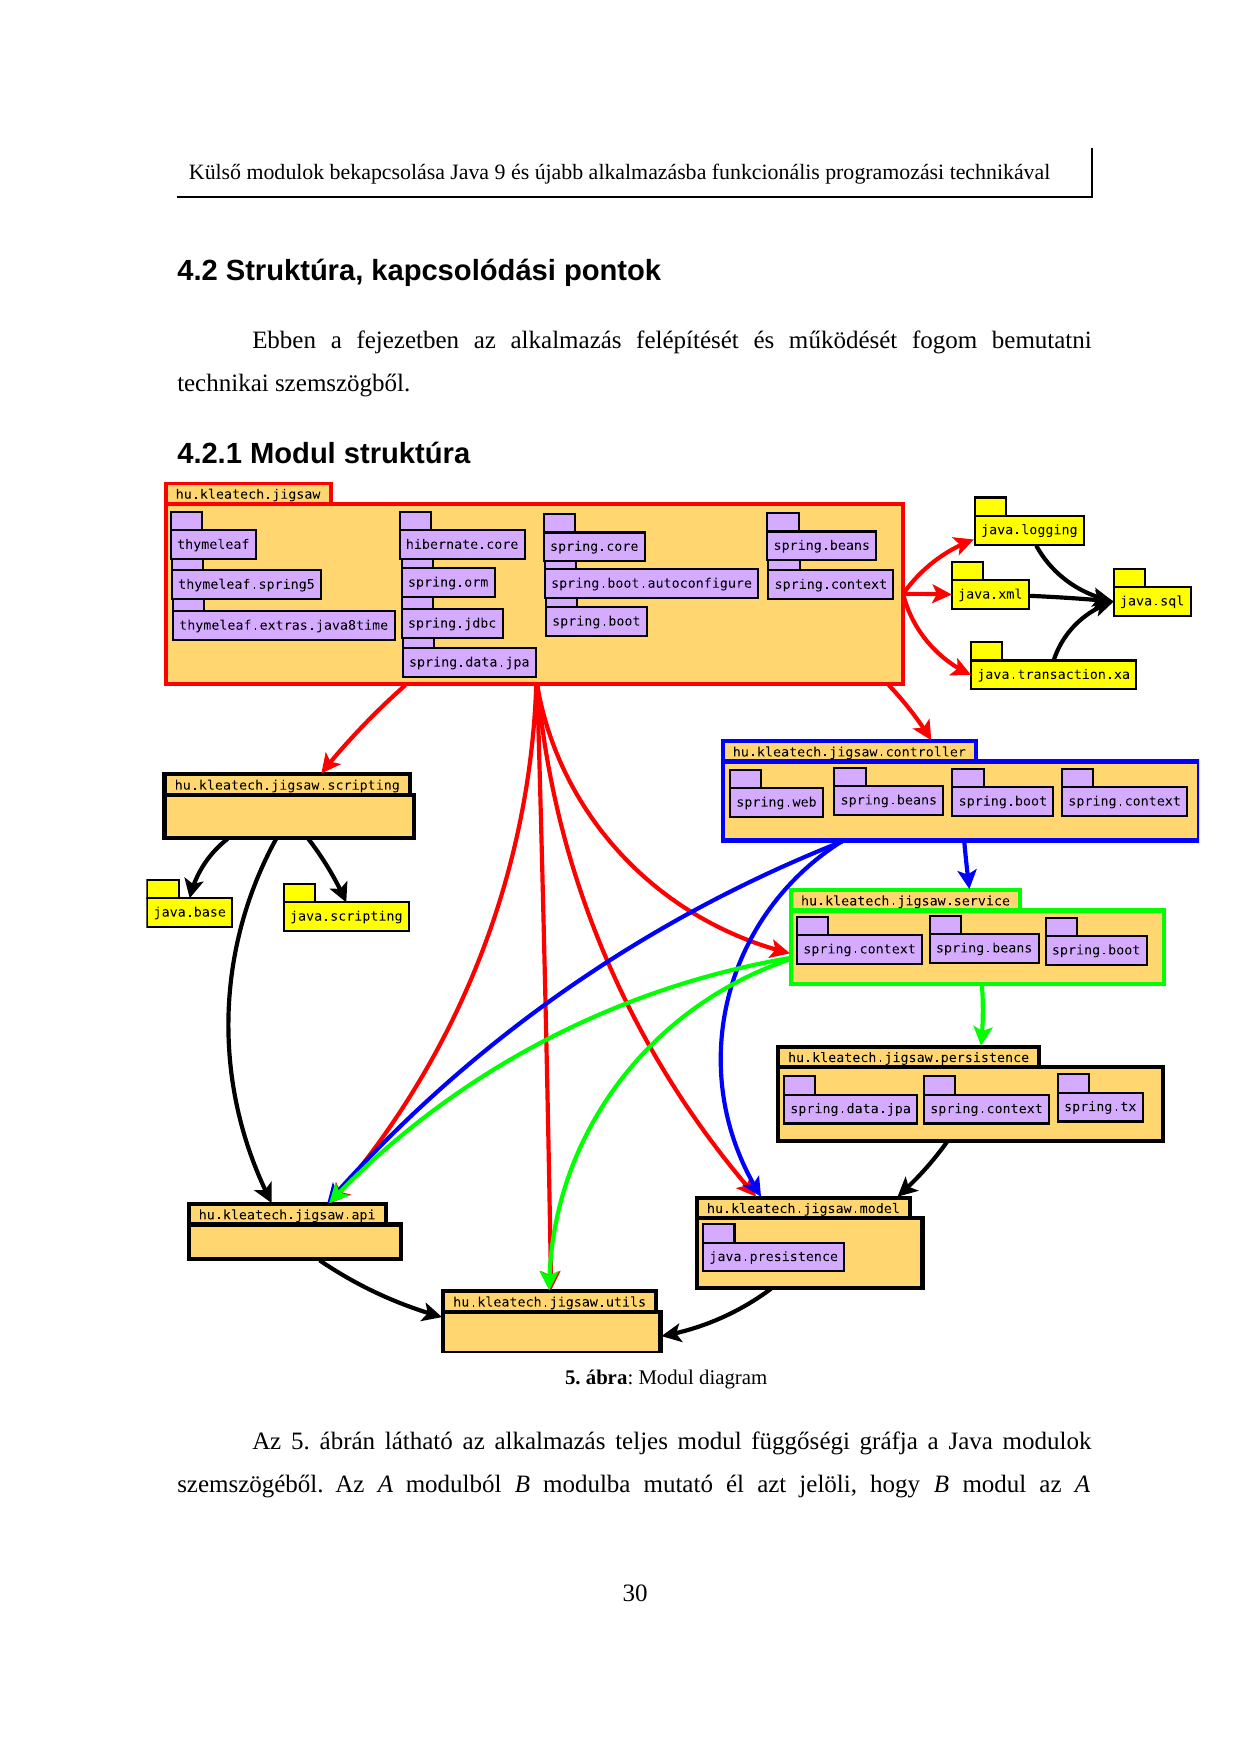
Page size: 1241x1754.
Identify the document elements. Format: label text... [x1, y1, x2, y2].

subtitle 4.2.1 Modul struktúra [177, 436, 1093, 470]
text 5. ábra: Modul diagram [177, 1353, 1093, 1389]
text Ebben a fejezetben az alkalmazás felépítését és működését fogom bemutatni technikai szemszögből. [177, 325, 1093, 397]
subtitle 4.2 Struktúra, kapcsolódási pontok [177, 253, 1093, 287]
text Az 5. ábrán látható az alkalmazás teljes modul függőségi gráfja a Java modulok szemszögéből. Az A modulból B modulba mutató él azt jelöli, hogy B modul az A [177, 1426, 1093, 1498]
